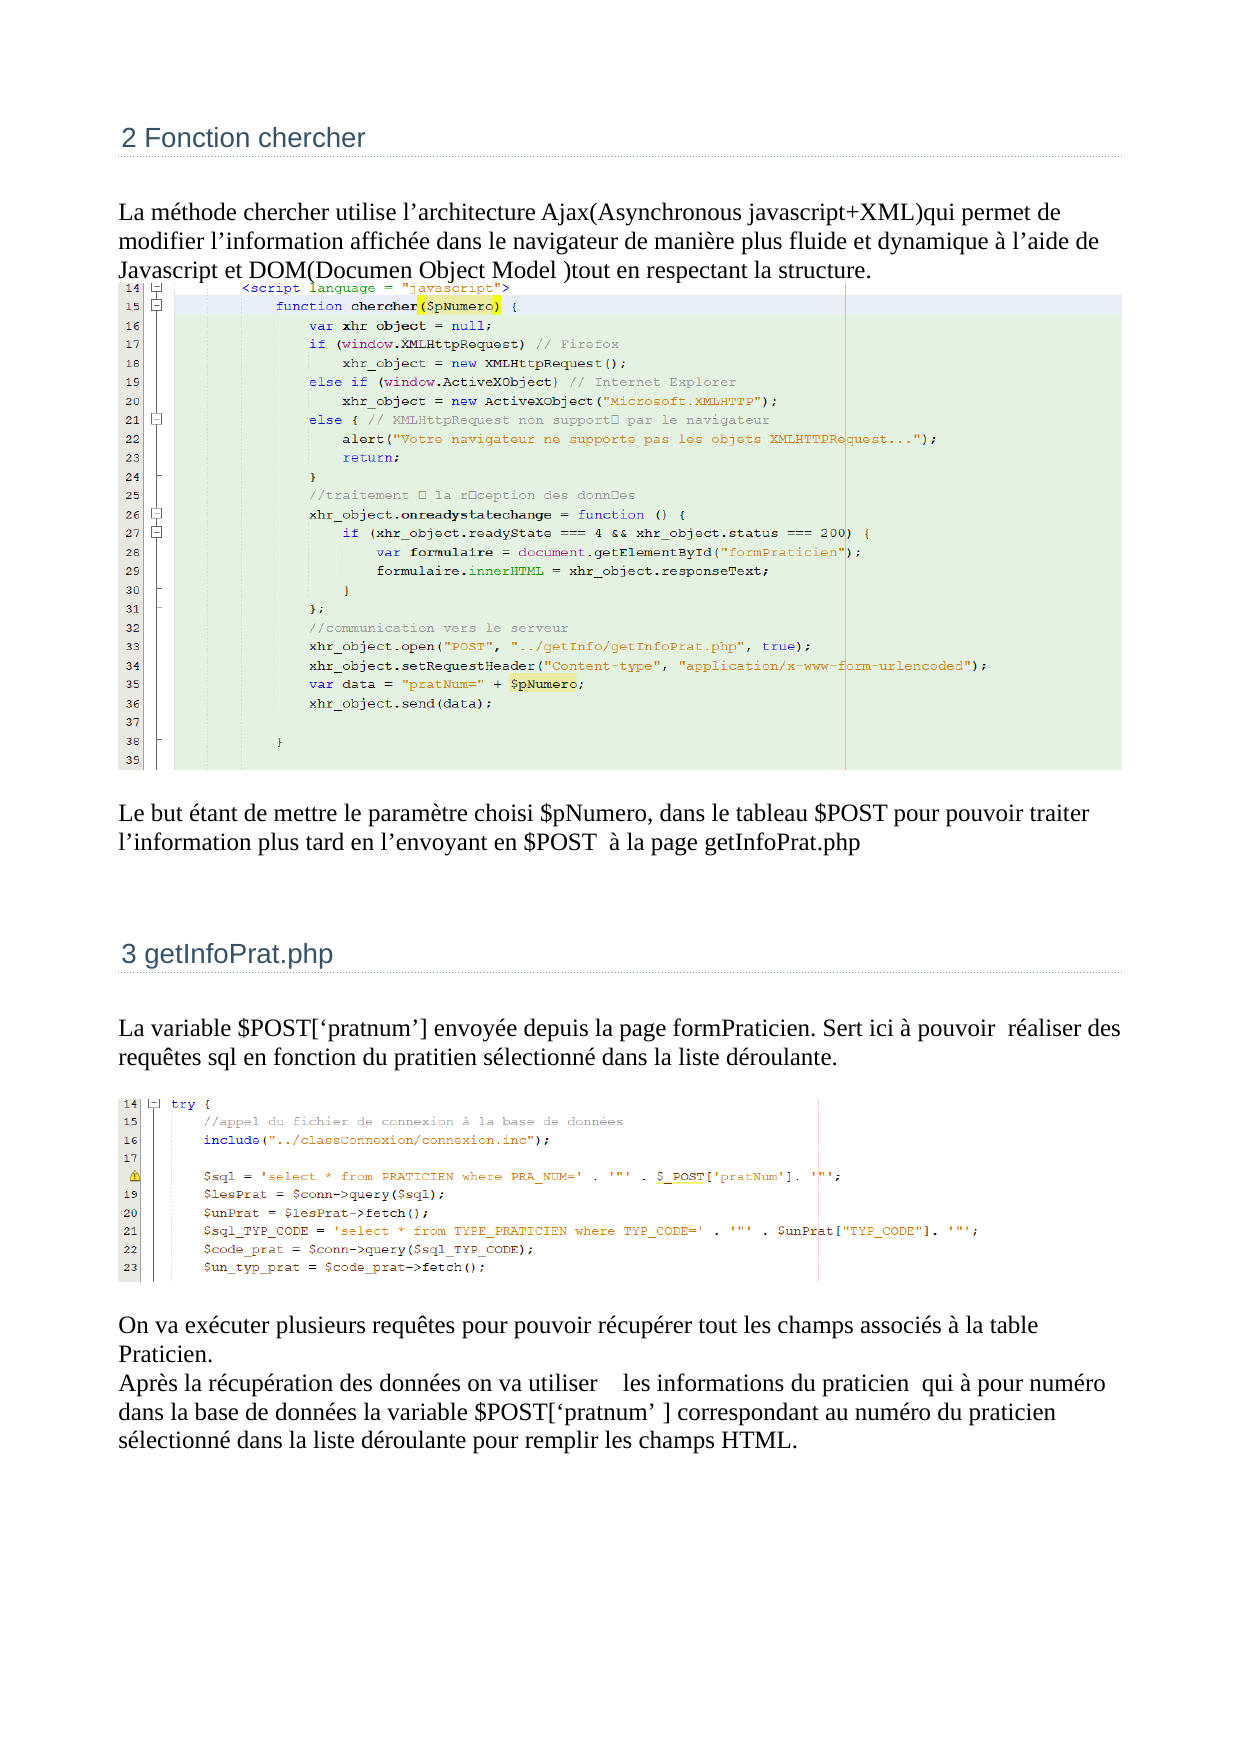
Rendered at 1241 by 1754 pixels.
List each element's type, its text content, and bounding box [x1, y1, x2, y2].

text La méthode chercher utilise l’architecture Ajax(Asynchronous javascript+XML)qui permet de modifier l’information affichée dans le navigateur de manière plus fluide et dynamique à l’aide de Javascript et DOM(Documen Object Model )tout en respectant la structure. [118, 197, 1122, 283]
subtitle 2 Fonction chercher [118, 118, 1122, 156]
text On va exécuter plusieurs requêtes pour pouvoir récupérer tout les champs associés à la table Praticien. [118, 1311, 1122, 1368]
picture [118, 1099, 1123, 1282]
picture [118, 283, 1123, 770]
text Après la récupération des données on va utiliser les informations du praticien qui à pour numéro dans la base de données la variable $POST[‘pratnum’ ] correspondant au numéro du praticien sélectionné dans la liste déroulante pour remplir les champs HTML. [118, 1368, 1122, 1454]
subtitle 3 getInfoPrat.php [118, 934, 1122, 972]
text La variable $POST[‘pratnum’] envoyée depuis la page formPraticien. Sert ici à pouvoir réaliser des requêtes sql en fonction du pratitien sélectionné dans la liste déroulante. [118, 1013, 1122, 1071]
text Le but étant de mettre le paramètre choisi $pNumero, dans le tableau $POST pour pouvoir traiter l’information plus tard en l’envoyant en $POST à la page getInfoPrat.php [118, 798, 1122, 856]
